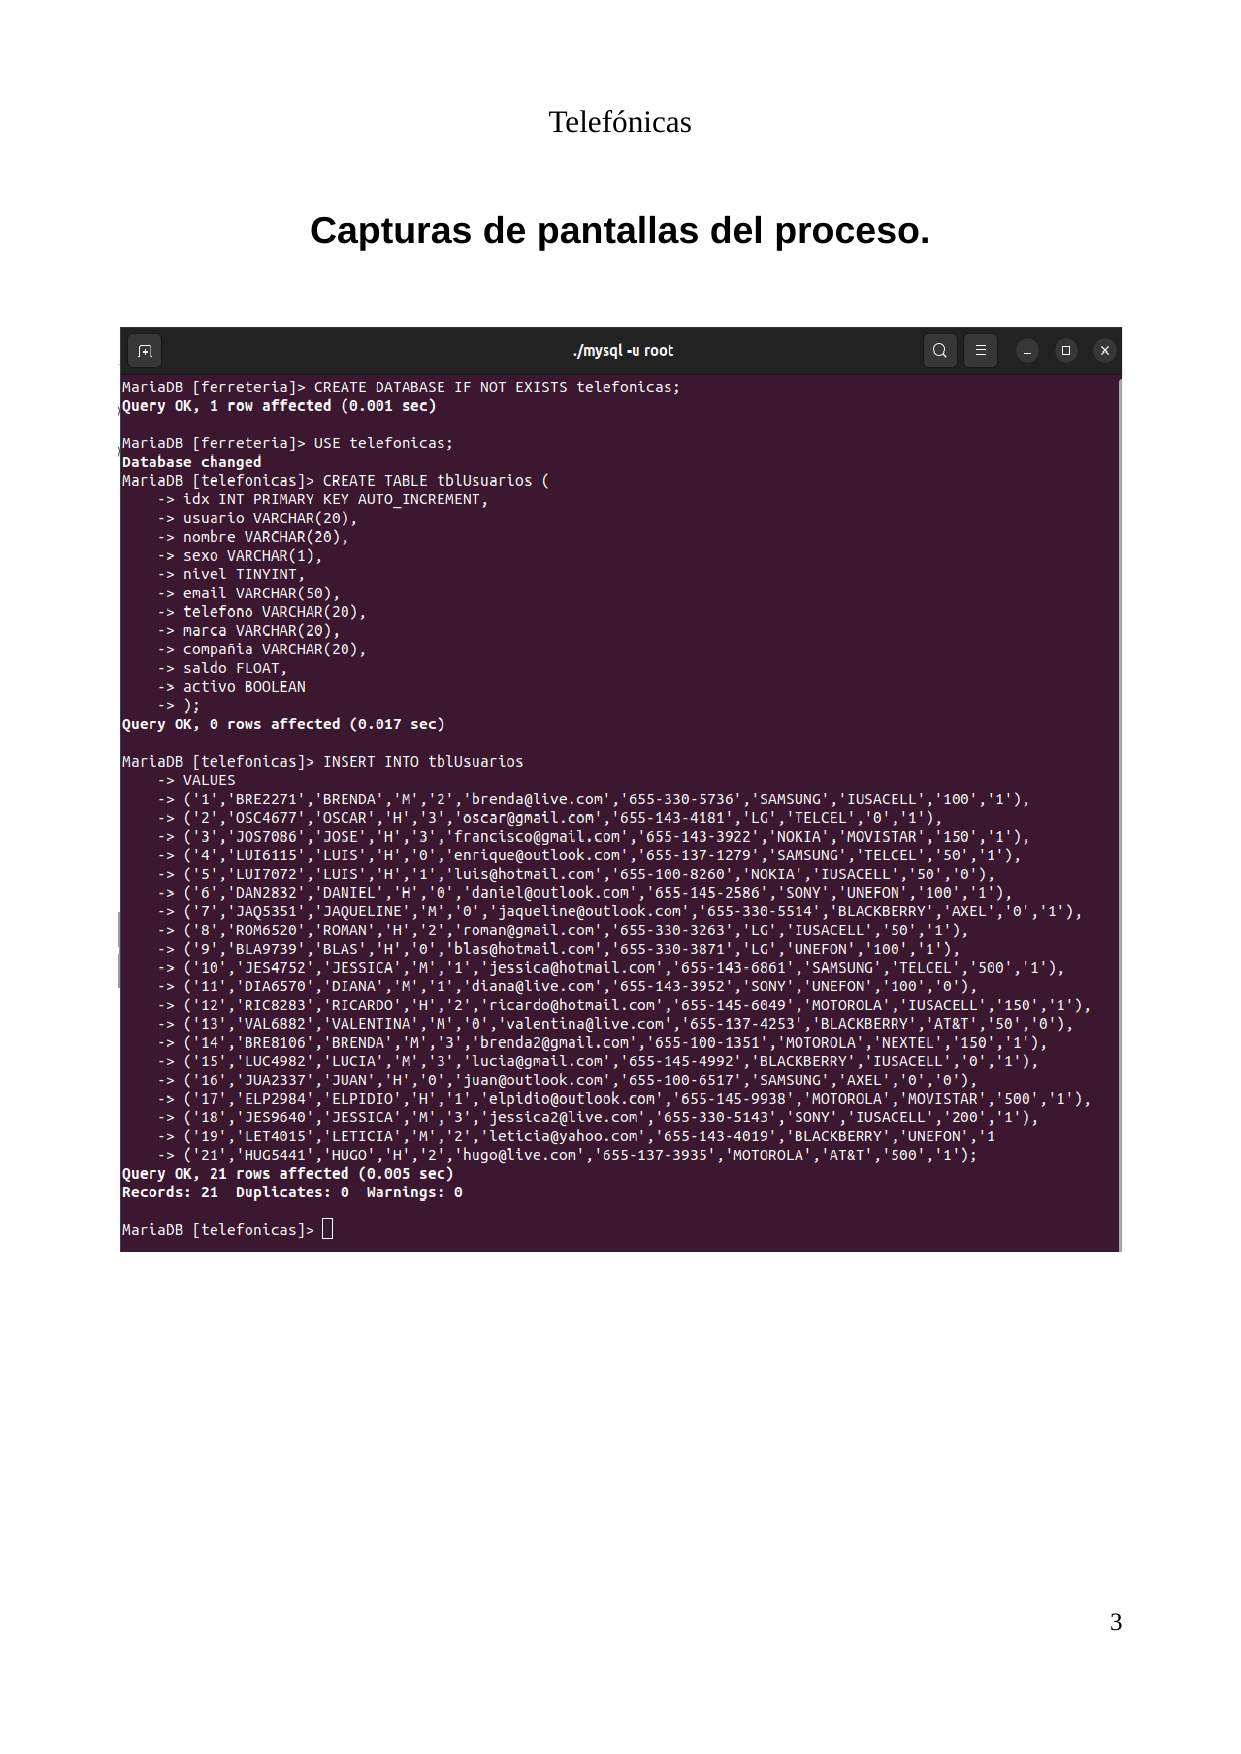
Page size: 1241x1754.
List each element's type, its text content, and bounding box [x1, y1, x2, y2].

subtitle Capturas de pantallas del proceso. [118, 208, 1122, 251]
picture [118, 327, 1123, 1252]
